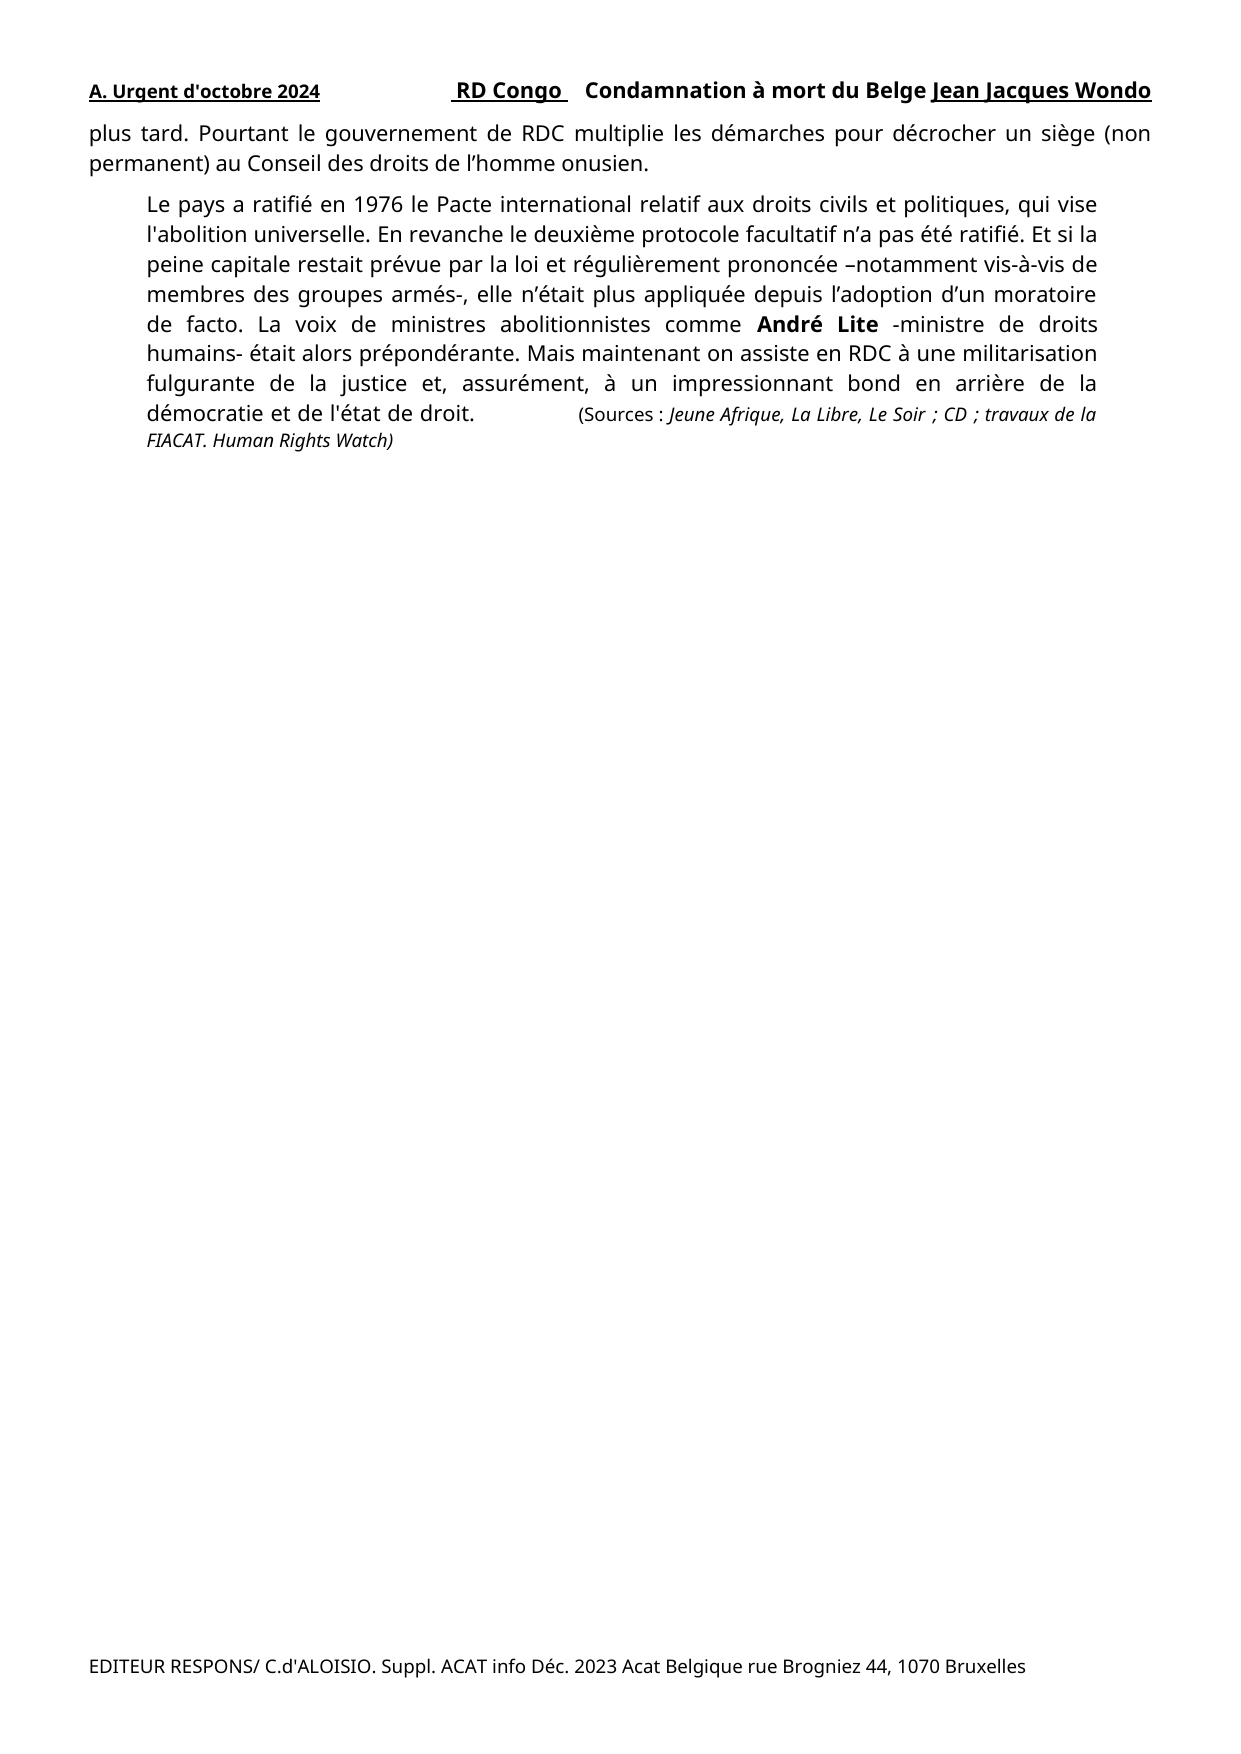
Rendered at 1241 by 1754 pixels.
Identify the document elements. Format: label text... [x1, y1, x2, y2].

text Le pays a ratifié en 1976 le Pacte international relatif aux droits civils et politiques, qui vise l'abolition universelle. En revanche le deuxième protocole facultatif n’a pas été ratifié. Et si la peine capitale restait prévue par la loi et régulièrement prononcée –notamment vis-à-vis de membres des groupes armés-, elle n’était plus appliquée depuis l’adoption d’un moratoire de facto. La voix de ministres abolitionnistes comme André Lite -ministre de droits humains- était alors prépondérante. Mais maintenant on assiste en RDC à une militarisation fulgurante de la justice et, assurément, à un impressionnant bond en arrière de la démocratie et de l'état de droit. (Sources : Jeune Afrique, La Libre, Le Soir ; CD ; travaux de la FIACAT. Human Rights Watch) [146, 189, 1098, 453]
text plus tard. Pourtant le gouvernement de RDC multiplie les démarches pour décrocher un siège (non permanent) au Conseil des droits de l’homme onusien. [88, 118, 1152, 178]
